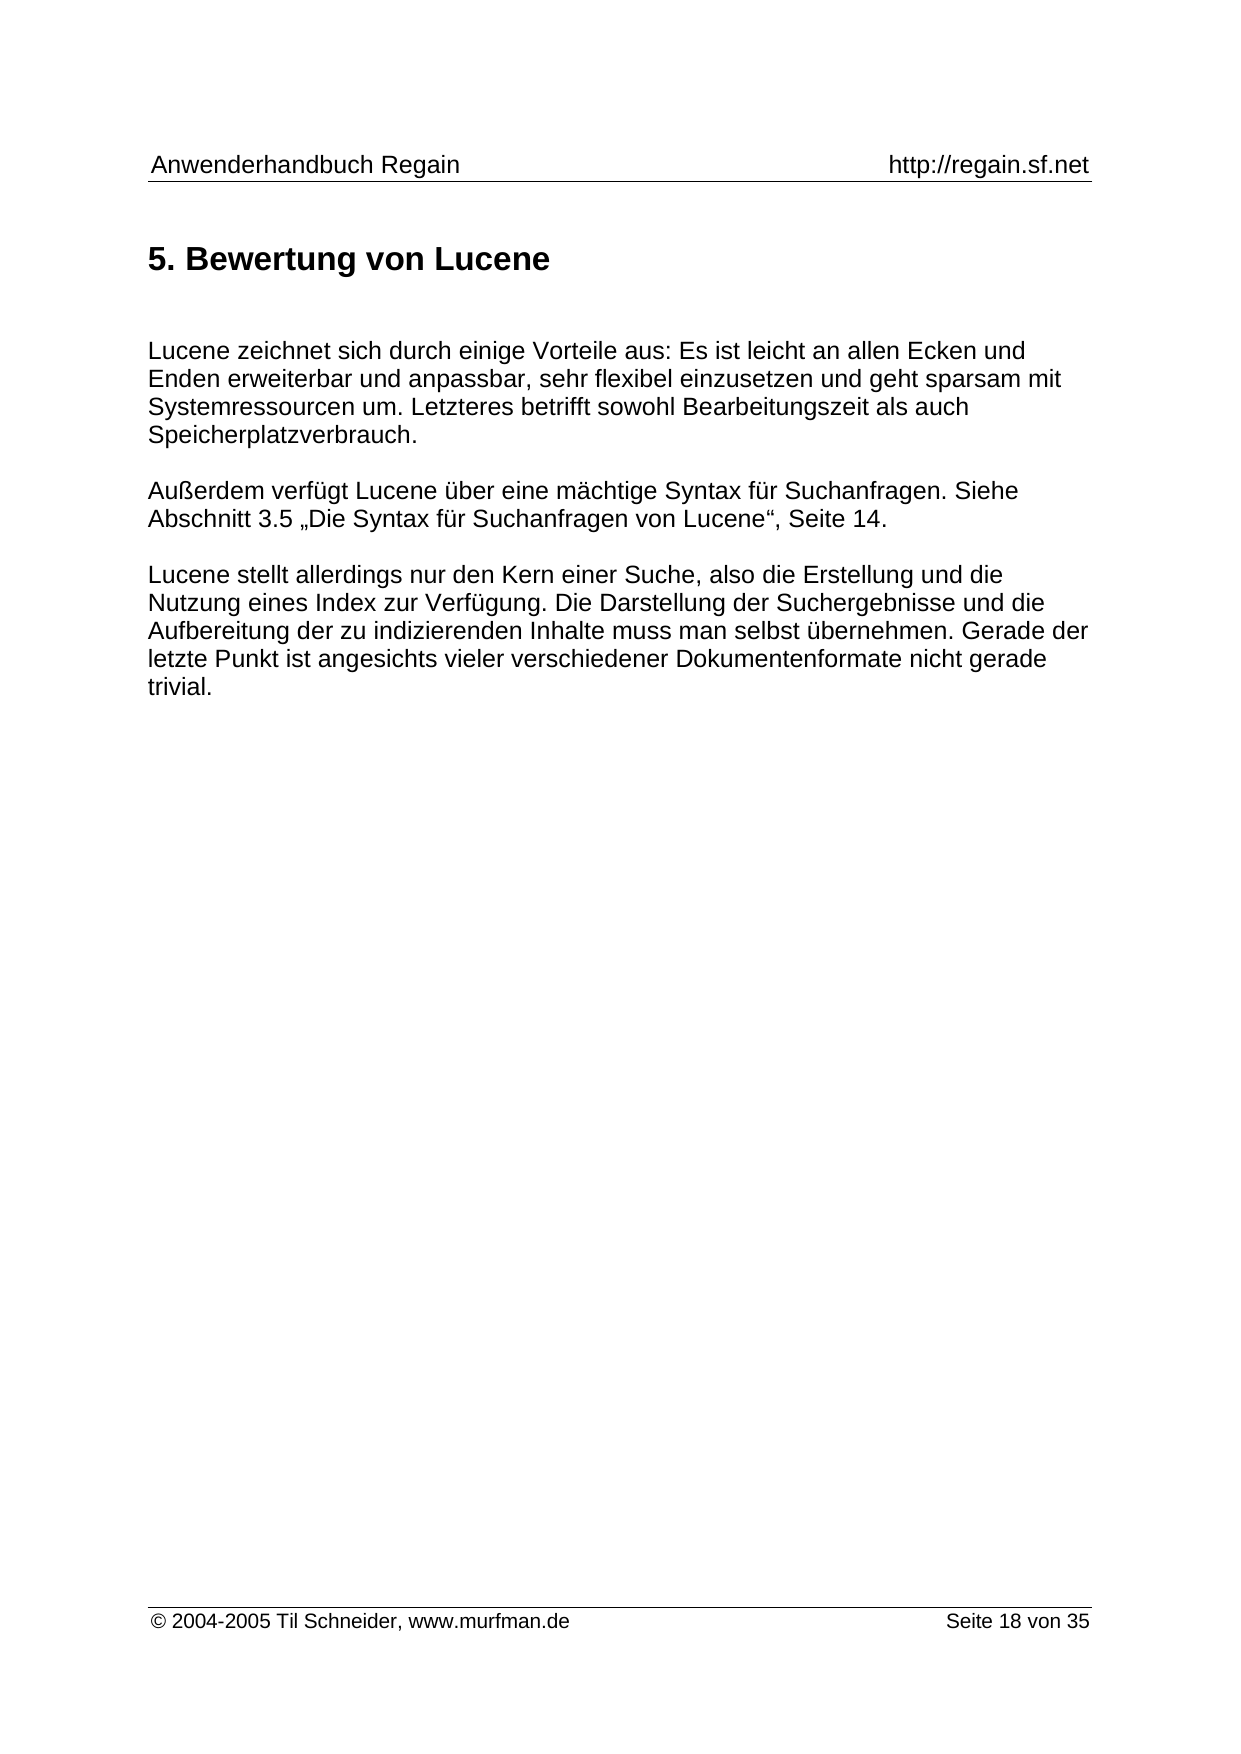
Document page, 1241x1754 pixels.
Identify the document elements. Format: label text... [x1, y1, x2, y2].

text Lucene zeichnet sich durch einige Vorteile aus: Es ist leicht an allen Ecken und Enden erweiterbar und anpassbar, sehr flexibel einzusetzen und geht sparsam mit Systemressourcen um. Letzteres betrifft sowohl Bearbeitungszeit als auch Speicherplatzverbrauch. [148, 337, 1092, 449]
text Lucene stellt allerdings nur den Kern einer Suche, also die Erstellung und die Nutzung eines Index zur Verfügung. Die Darstellung der Suchergebnisse und die Aufbereitung der zu indizierenden Inhalte muss man selbst übernehmen. Gerade der letzte Punkt ist angesichts vieler verschiedener Dokumentenformate nicht gerade trivial. [148, 561, 1092, 701]
text Außerdem verfügt Lucene über eine mächtige Syntax für Suchanfragen. Siehe Abschnitt 3.5 „Die Syntax für Suchanfragen von Lucene“, Seite 14. [148, 477, 1092, 533]
subtitle Bewertung von Lucene [148, 241, 1092, 277]
